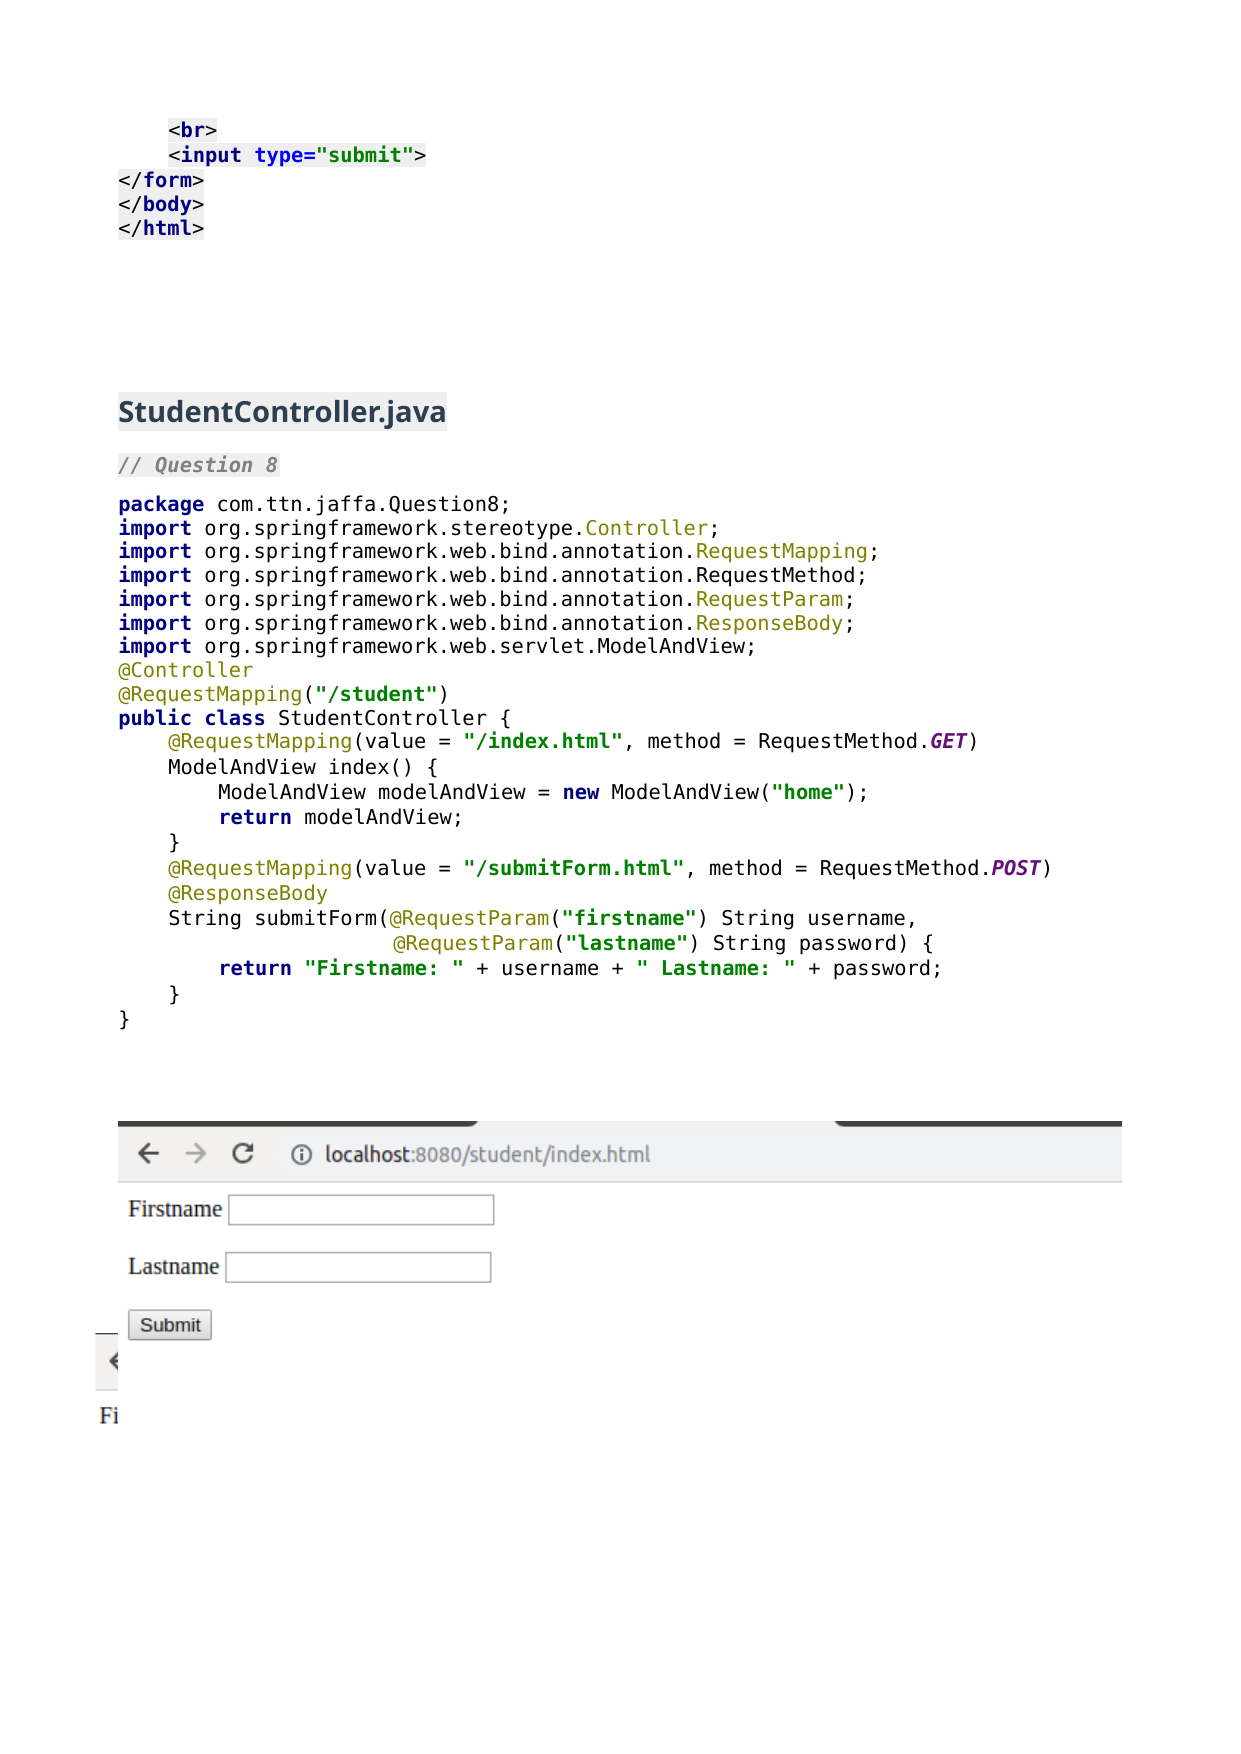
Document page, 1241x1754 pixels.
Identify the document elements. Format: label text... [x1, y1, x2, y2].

text } [118, 831, 1122, 856]
text @ResponseBody [118, 881, 1122, 906]
text import org.springframework.stereotype.Controller; [118, 516, 1122, 540]
text return "Firstname: " + username + " Lastname: " + password; [118, 957, 1122, 982]
text import org.springframework.web.bind.annotation.RequestParam; [118, 587, 1122, 611]
text } [118, 982, 1122, 1007]
text ModelAndView index() { [118, 755, 1122, 780]
text package com.ttn.jaffa.Question8; [118, 492, 1122, 516]
text import org.springframework.web.servlet.ModelAndView; [118, 635, 1122, 659]
text @RequestMapping(value = "/index.html", method = RequestMethod.GET) [118, 730, 1122, 755]
text @RequestParam("lastname") String password) { [118, 932, 1122, 957]
text </html> [118, 216, 1122, 240]
text @RequestMapping("/student") [118, 682, 1122, 706]
picture [95, 1121, 1123, 1754]
text // Question 8 [118, 453, 1122, 477]
text import org.springframework.web.bind.annotation.RequestMapping; [118, 540, 1122, 564]
text import org.springframework.web.bind.annotation.RequestMethod; [118, 564, 1122, 587]
text import org.springframework.web.bind.annotation.ResponseBody; [118, 611, 1122, 635]
text </body> [118, 192, 1122, 216]
text String submitForm(@RequestParam("firstname") String username, [118, 906, 1122, 932]
text @Controller [118, 659, 1122, 682]
text ModelAndView modelAndView = new ModelAndView("home"); [118, 780, 1122, 806]
text <br> [118, 118, 1122, 143]
text <input type="submit"> [118, 143, 1122, 168]
text } [118, 1007, 1122, 1031]
text @RequestMapping(value = "/submitForm.html", method = RequestMethod.POST) [118, 856, 1122, 881]
text return modelAndView; [118, 806, 1122, 831]
text public class StudentController { [118, 706, 1122, 730]
text StudentController.java [118, 392, 1122, 431]
text </form> [118, 168, 1122, 192]
